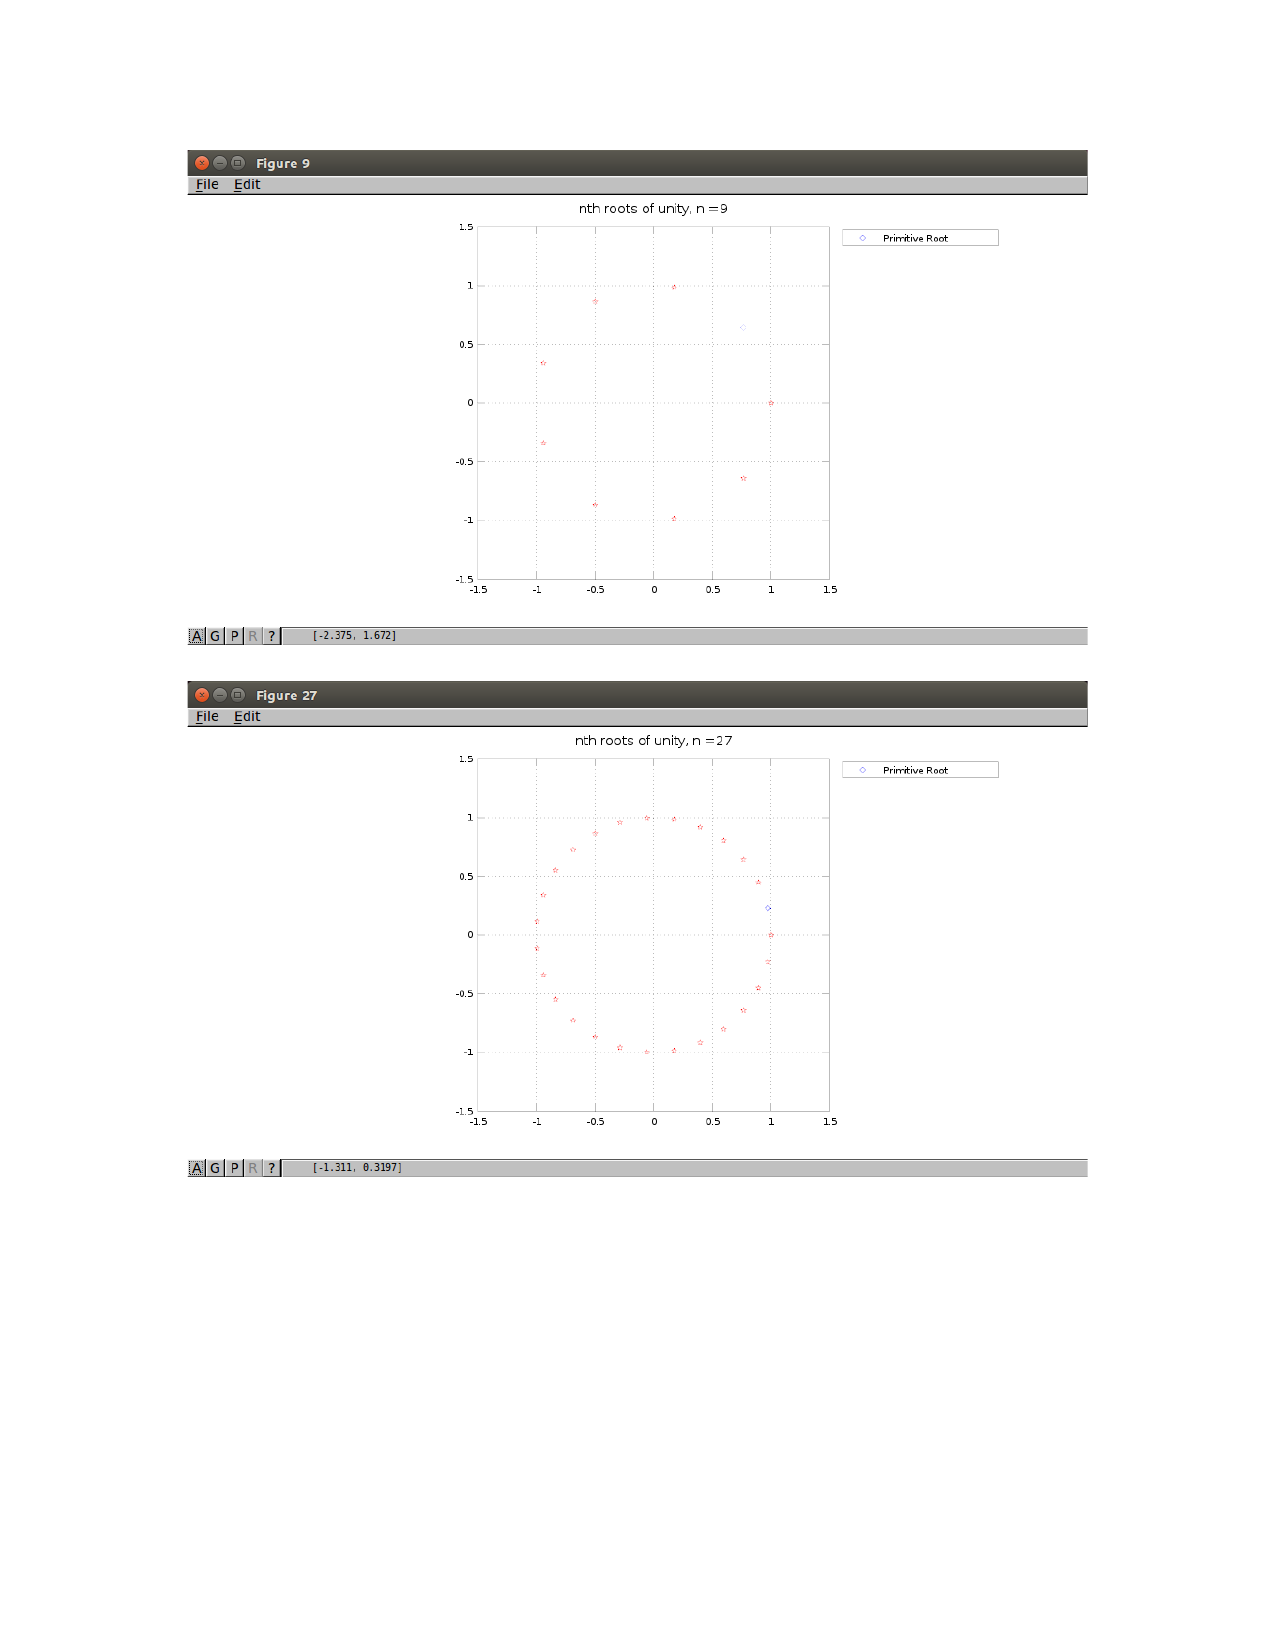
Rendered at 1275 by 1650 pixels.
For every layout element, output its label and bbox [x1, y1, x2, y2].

picture [187, 150, 1088, 645]
picture [187, 681, 1088, 1177]
